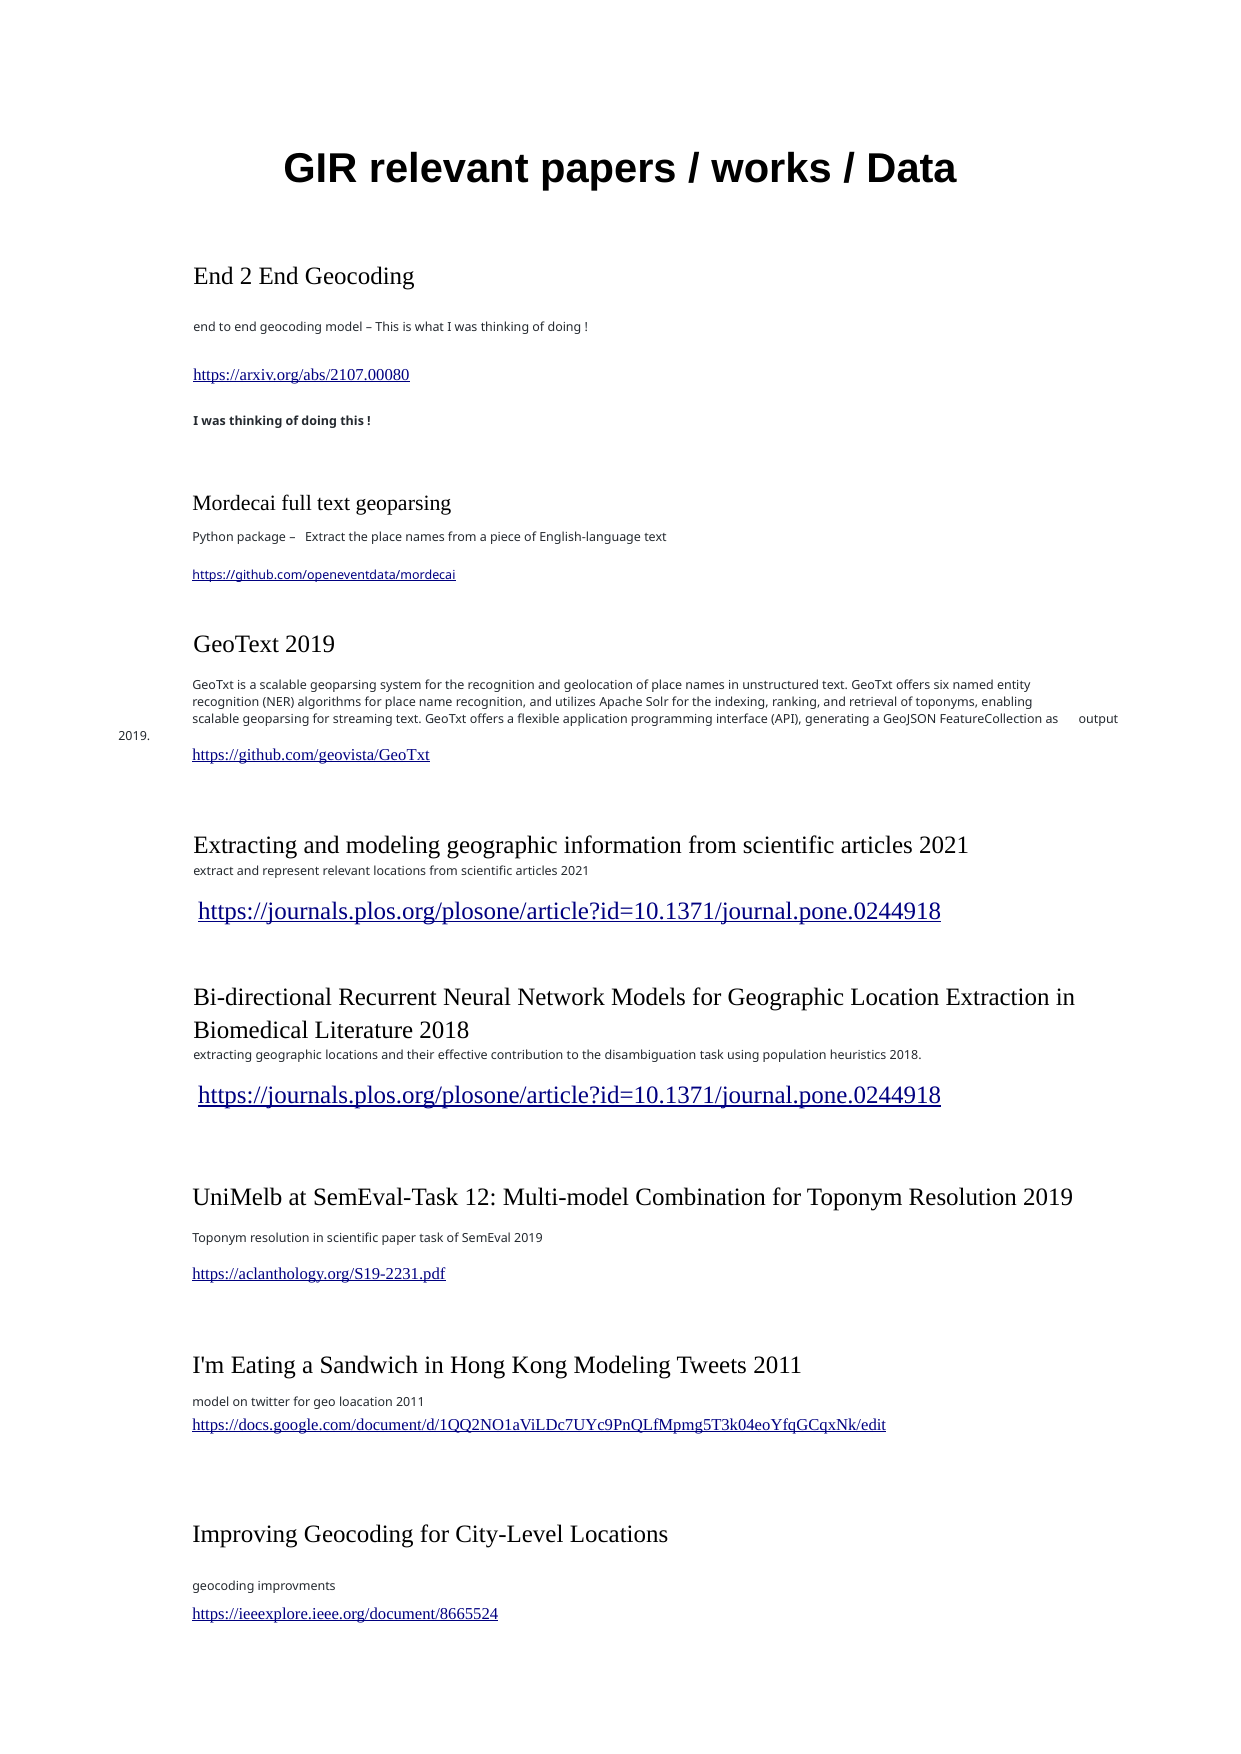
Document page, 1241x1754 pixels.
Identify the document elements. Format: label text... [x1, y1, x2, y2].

list Extracting and modeling geographic information from scientific articles 2021 extract and represent relevant locations from scientific articles 2021 [156, 831, 1122, 879]
list https://arxiv.org/abs/2107.00080 [156, 364, 1122, 383]
text https://github.com/openeventdata/mordecai [118, 566, 1122, 583]
text UniMelb at SemEval-Task 12: Multi-model Combination for Toponym Resolution 2019 [118, 1182, 1122, 1211]
list https://journals.plos.org/plosone/article?id=10.1371/journal.pone.0244918 [118, 1080, 1122, 1109]
text Toponym resolution in scientific paper task of SemEval 2019 [118, 1229, 1122, 1246]
text geocoding improvments [118, 1567, 1122, 1596]
text https://github.com/geovista/GeoTxt [118, 744, 1122, 764]
list https://journals.plos.org/plosone/article?id=10.1371/journal.pone.0244918 [118, 896, 1122, 925]
list I was thinking of doing this ! [156, 412, 1122, 429]
list End 2 End Geocoding [156, 261, 1122, 290]
list Bi-directional Recurrent Neural Network Models for Geographic Location Extraction in Biomedical Literature 2018 extracting geographic locations and their effective contribution to the disambiguation task using population heuristics 2018. [118, 982, 1122, 1063]
text Mordecai full text geoparsing Python package – Extract the place names from a piece of English-language text [118, 487, 1122, 547]
list end to end geocoding model – This is what I was thinking of doing ! [156, 318, 1122, 336]
text https://aclanthology.org/S19-2231.pdf [118, 1263, 1122, 1283]
text I'm Eating a Sandwich in Hong Kong Modeling Tweets 2011 model on twitter for geo loacation 2011 https://docs.google.com/document/d/1QQ2NO1aViLDc7UYc9PnQLfMpmg5T3k04eoYfqGCqxNk/edit [118, 1350, 1122, 1434]
text https://ieeexplore.ieee.org/document/8665524 [118, 1596, 1122, 1624]
title GIR relevant papers / works / Data [118, 143, 1122, 191]
list GeoText 2019 [156, 629, 1122, 657]
text GeoTxt is a scalable geoparsing system for the recognition and geolocation of place names in unstructured text. GeoTxt offers six named entity recognition (NER) algorithms for place name recognition, and utilizes Apache Solr for the indexing, ranking, and retrieval of toponyms, enabling scalable geoparsing for streaming text. GeoTxt offers a flexible application programming interface (API), generating a GeoJSON FeatureCollection as output 2019. [118, 676, 1122, 744]
text Improving Geocoding for City-Level Locations [118, 1519, 1122, 1548]
